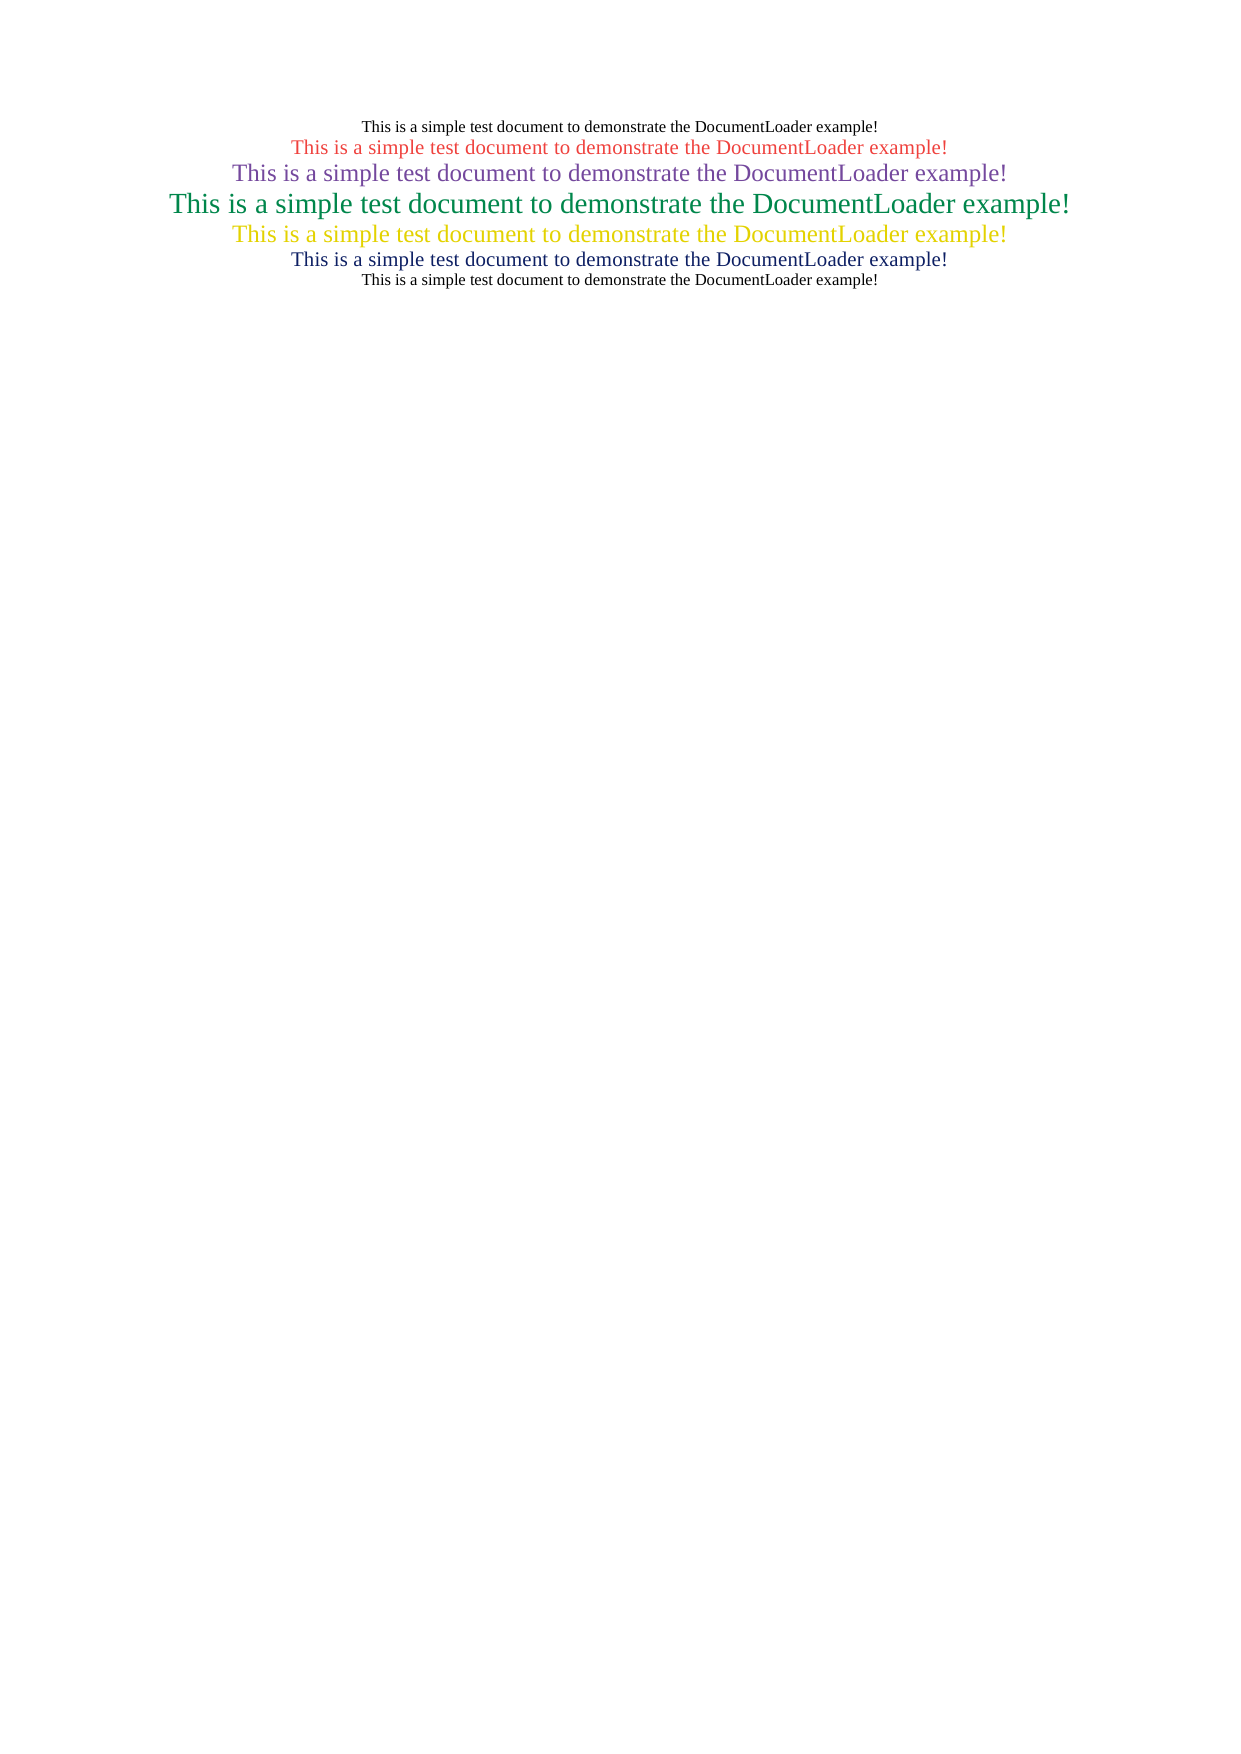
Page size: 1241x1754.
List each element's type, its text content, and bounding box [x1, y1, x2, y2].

text This is a simple test document to demonstrate the DocumentLoader example! [118, 159, 1122, 187]
text This is a simple test document to demonstrate the DocumentLoader example! [118, 271, 1122, 289]
text This is a simple test document to demonstrate the DocumentLoader example! [118, 136, 1122, 159]
text This is a simple test document to demonstrate the DocumentLoader example! [118, 187, 1122, 220]
text This is a simple test document to demonstrate the DocumentLoader example! [118, 220, 1122, 248]
text This is a simple test document to demonstrate the DocumentLoader example! [118, 118, 1122, 136]
text This is a simple test document to demonstrate the DocumentLoader example! [118, 248, 1122, 271]
